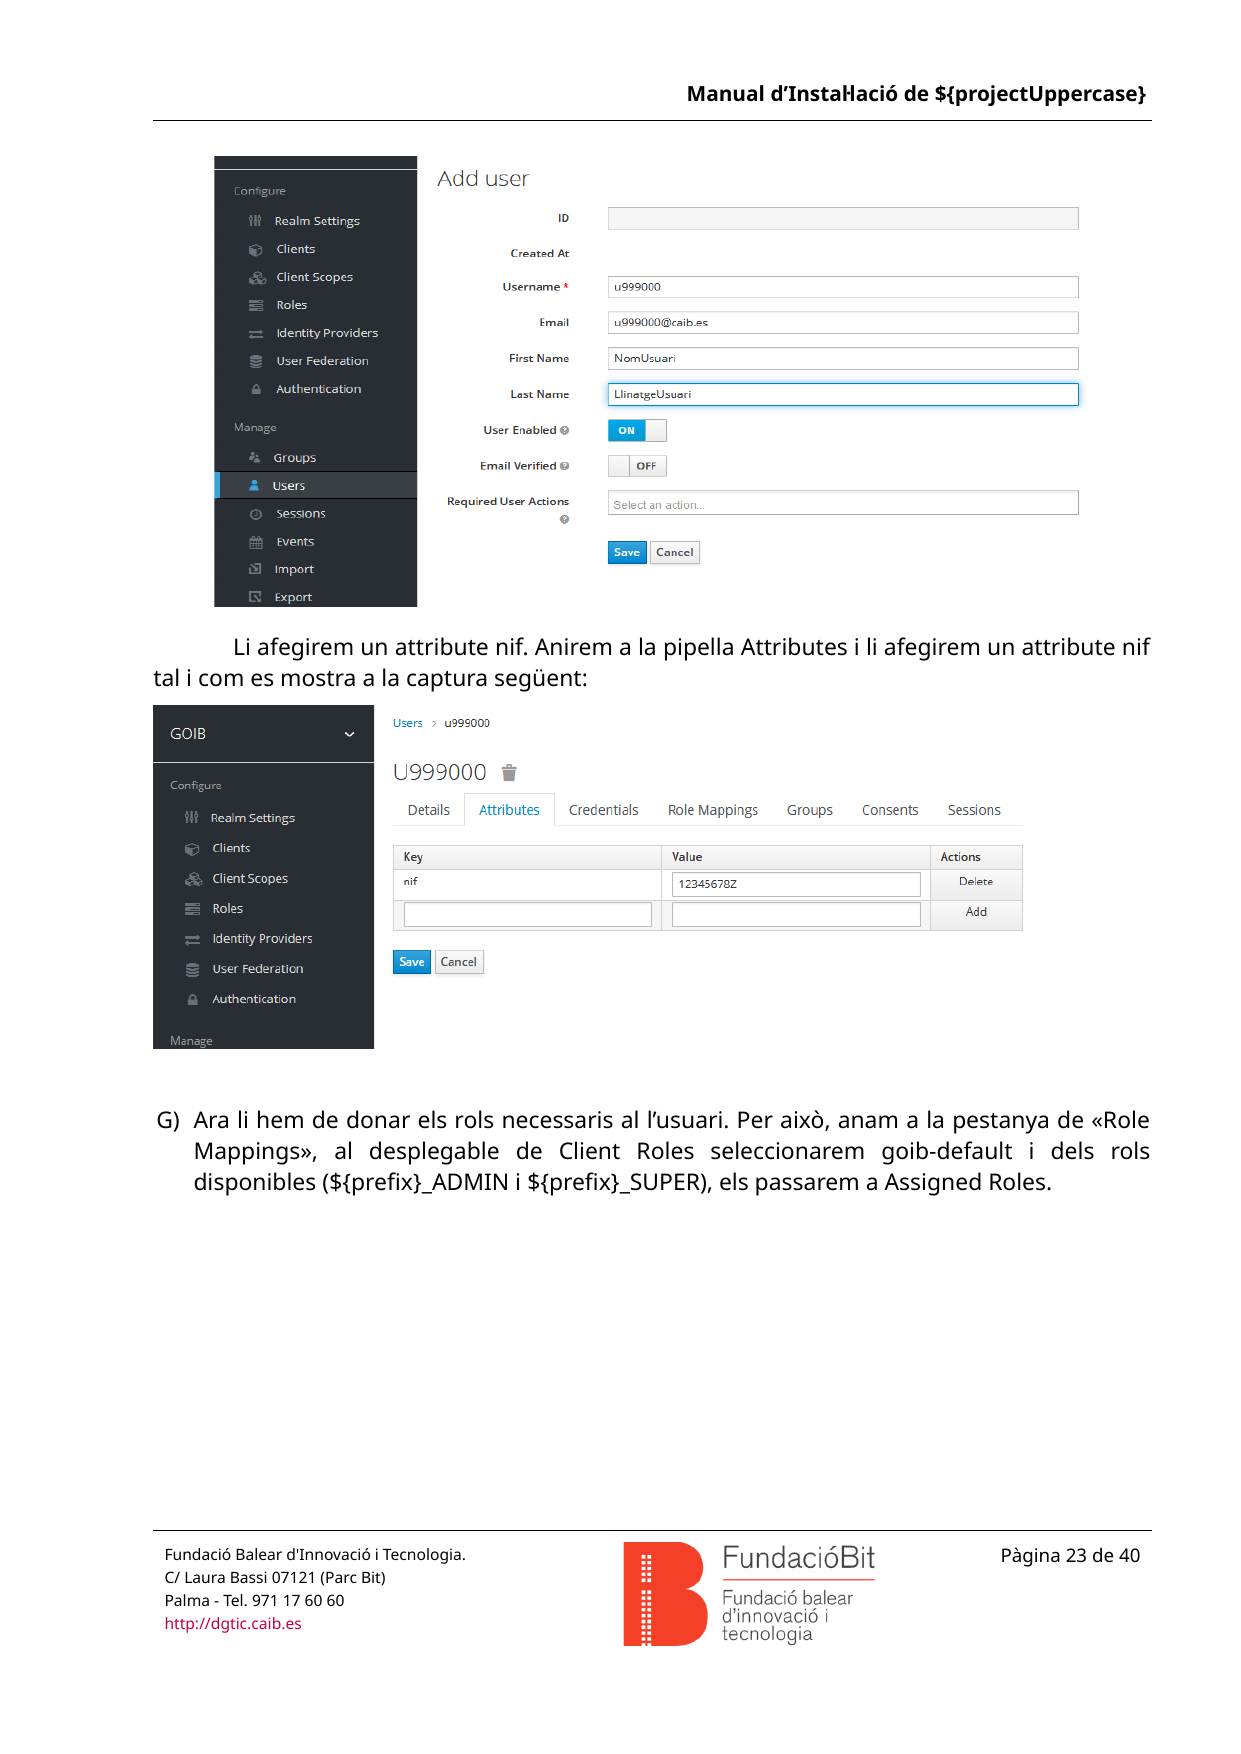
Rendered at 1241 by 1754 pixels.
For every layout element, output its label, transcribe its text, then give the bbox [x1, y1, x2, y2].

list Ara li hem de donar els rols necessaris al l’usuari. Per això, anam a la pestanya de «Role Mappings», al desplegable de Client Roles seleccionarem goib-default i dels rols disponibles (${prefix}_ADMIN i ${prefix}_SUPER), els passarem a Assigned Roles. [156, 1104, 1152, 1197]
list Li afegirem un attribute nif. Anirem a la pipella Attributes i li afegirem un attribute nif tal i com es mostra a la captura següent: [153, 631, 1152, 693]
picture [214, 156, 1091, 607]
picture [623, 1542, 875, 1646]
picture [153, 705, 1039, 1049]
